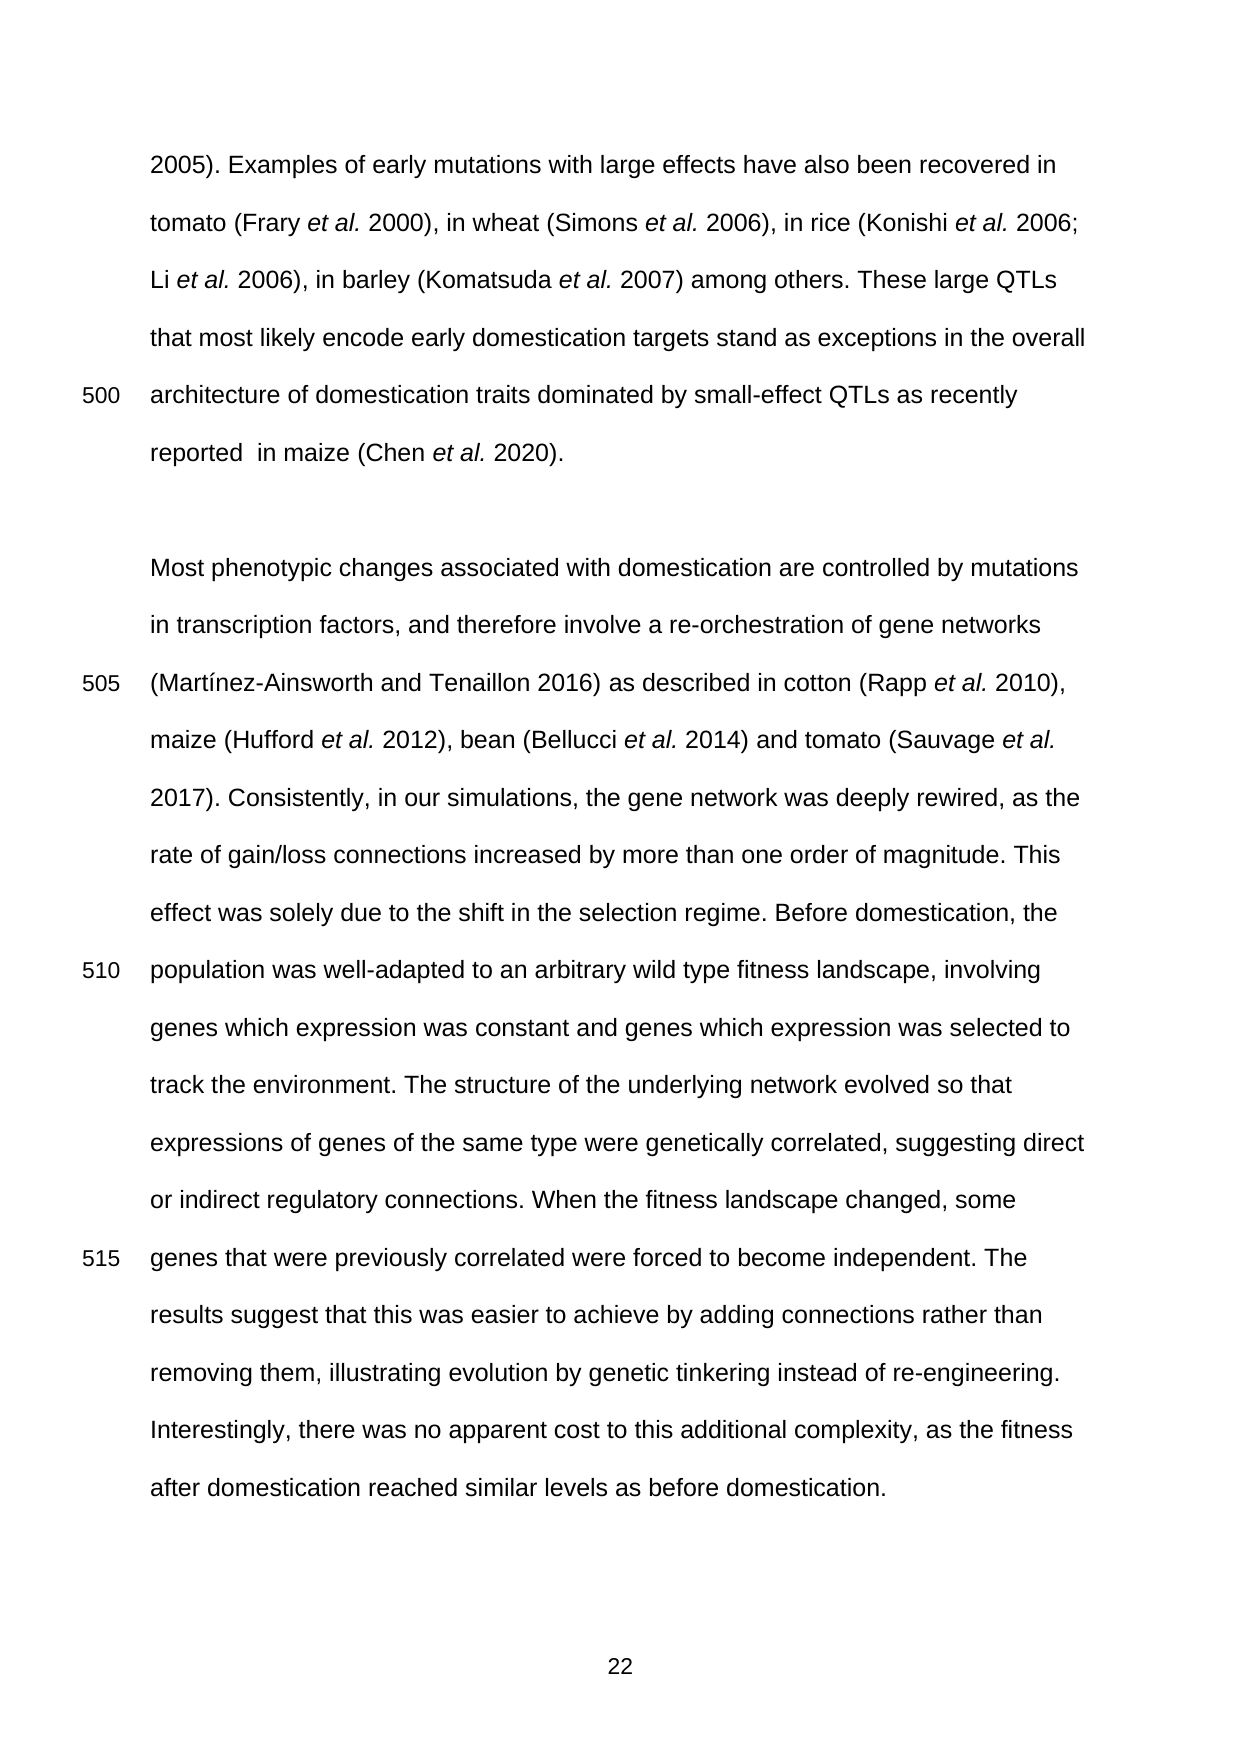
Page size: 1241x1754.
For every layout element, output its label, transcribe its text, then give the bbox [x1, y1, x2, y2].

text 2005). Examples of early mutations with large effects have also been recovered in tomato (Frary et al. 2000), in wheat (Simons et al. 2006), in rice (Konishi et al. 2006; Li et al. 2006), in barley (Komatsuda et al. 2007) among others. These large QTLs that most likely encode early domestication targets stand as exceptions in the overall architecture of domestication traits dominated by small-effect QTLs as recently reported in maize (Chen et al. 2020). [150, 150, 1090, 466]
text Interestingly, there was no apparent cost to this additional complexity, as the fitness after domestication reached similar levels as before domestication. [150, 1415, 1090, 1501]
text Most phenotypic changes associated with domestication are controlled by mutations in transcription factors, and therefore involve a re-orchestration of gene networks (Martínez-Ainsworth and Tenaillon 2016) as described in cotton (Rapp et al. 2010), maize (Hufford et al. 2012), bean (Bellucci et al. 2014) and tomato (Sauvage et al. 2017). Consistently, in our simulations, the gene network was deeply rewired, as the rate of gain/loss connections increased by more than one order of magnitude. This effect was solely due to the shift in the selection regime. Before domestication, the population was well-adapted to an arbitrary wild type fitness landscape, involving genes which expression was constant and genes which expression was selected to track the environment. The structure of the underlying network evolved so that expressions of genes of the same type were genetically correlated, suggesting direct or indirect regulatory connections. When the fitness landscape changed, some genes that were previously correlated were forced to become independent. The results suggest that this was easier to achieve by adding connections rather than removing them, illustrating evolution by genetic tinkering instead of re-engineering. [150, 552, 1090, 1386]
